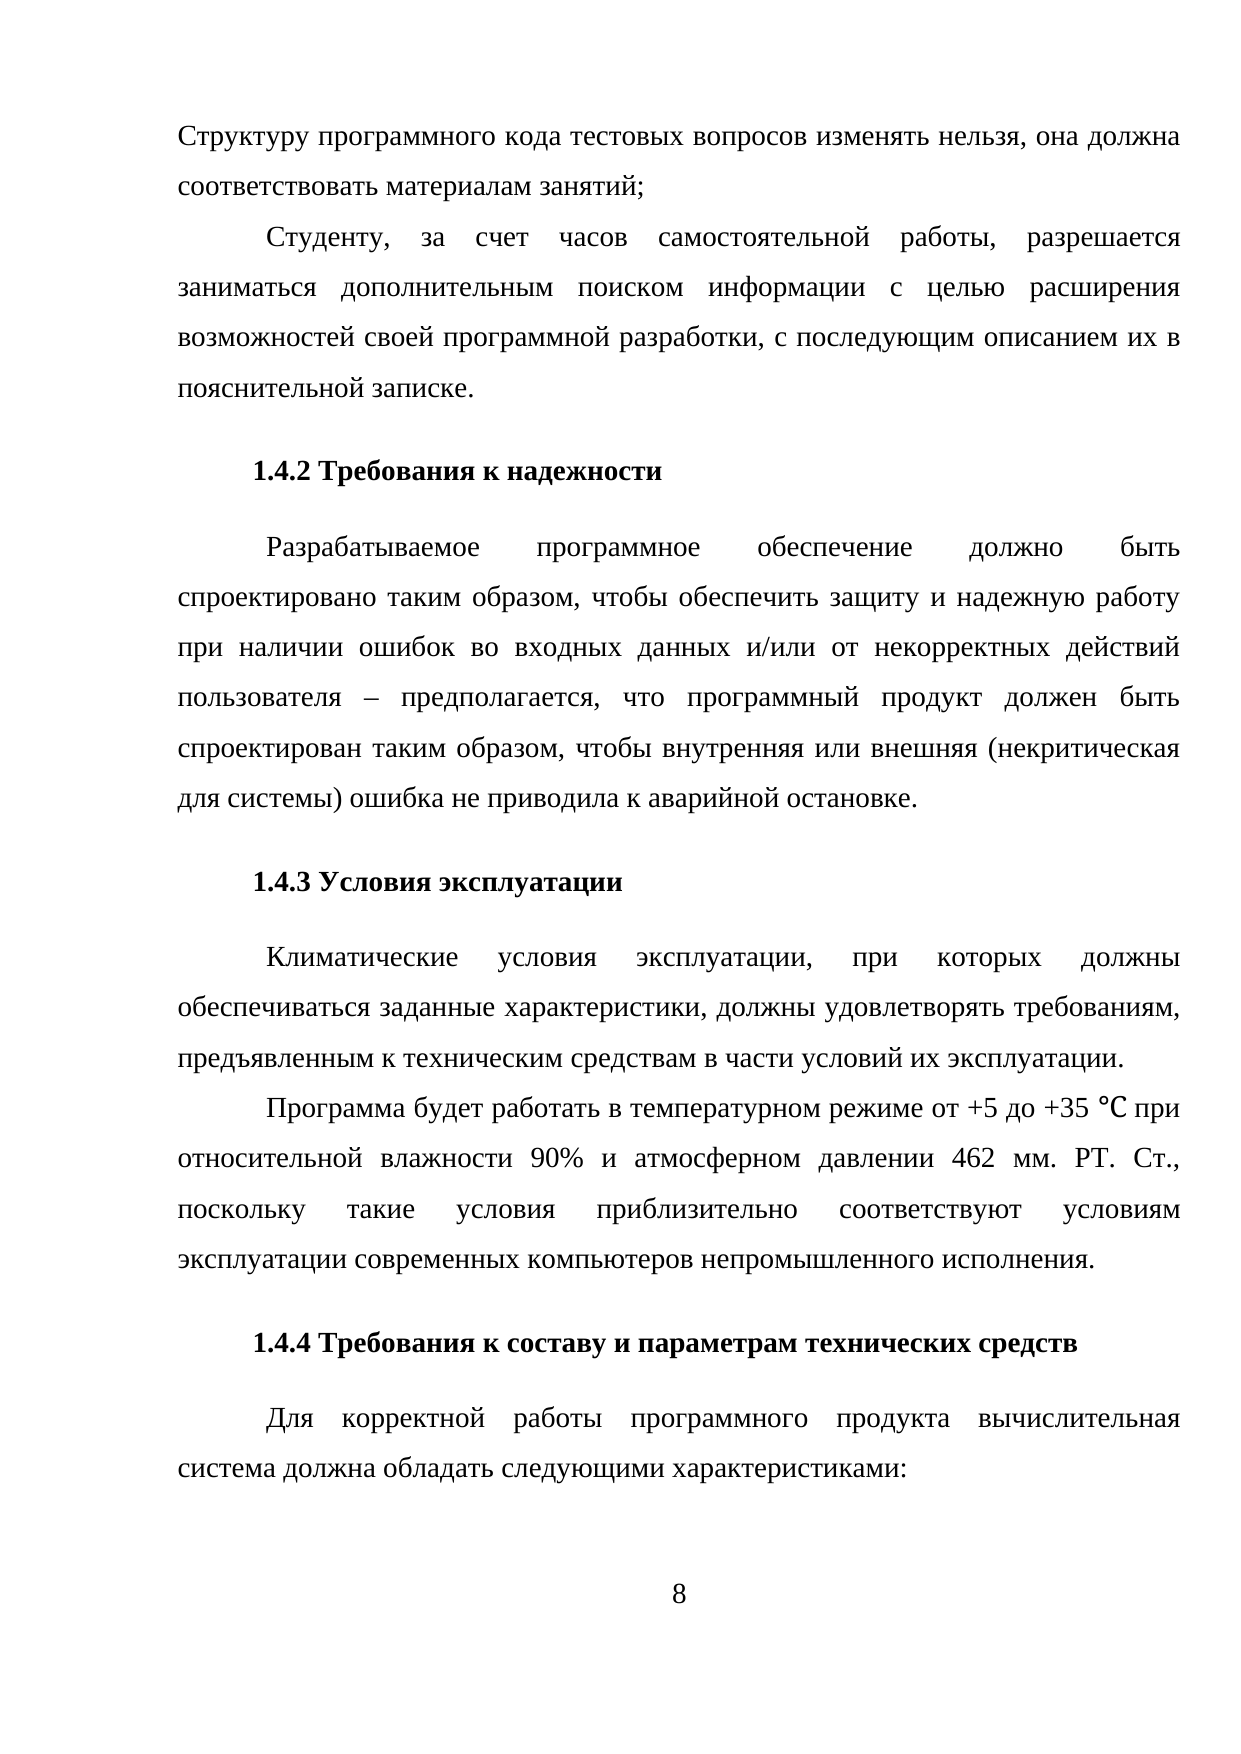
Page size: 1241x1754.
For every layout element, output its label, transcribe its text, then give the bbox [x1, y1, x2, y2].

text Разрабатываемое программное обеспечение должно быть спроектировано таким образом, чтобы обеспечить защиту и надежную работу при наличии ошибок во входных данных и/или от некорректных действий пользователя – предполагается, что программный продукт должен быть спроектирован таким образом, чтобы внутренняя или внешняя (некритическая для системы) ошибка не приводила к аварийной остановке. [177, 529, 1181, 814]
text Для корректной работы программного продукта вычислительная система должна обладать следующими характеристиками: [177, 1400, 1181, 1484]
text Структуру программного кода тестовых вопросов изменять нельзя, она должна соответствовать материалам занятий; [177, 118, 1181, 202]
text Программа будет работать в температурном режиме от +5 до +35 ℃ при относительной влажности 90% и атмосферном давлении 462 мм. РТ. Ст., поскольку такие условия приблизительно соответствуют условиям эксплуатации современных компьютеров непромышленного исполнения. [177, 1090, 1181, 1274]
text Студенту, за счет часов самостоятельной работы, разрешается заниматься дополнительным поиском информации с целью расширения возможностей своей программной разработки, с последующим описанием их в пояснительной записке. [177, 219, 1181, 403]
text Климатические условия эксплуатации, при которых должны обеспечиваться заданные характеристики, должны удовлетворять требованиям, предъявленным к техническим средствам в части условий их эксплуатации. [177, 939, 1181, 1073]
subtitle 1.4.3 Условия эксплуатации [252, 864, 1181, 897]
subtitle 1.4.2 Требования к надежности [252, 453, 1181, 487]
subtitle 1.4.4 Требования к составу и параметрам технических средств [252, 1325, 1181, 1358]
